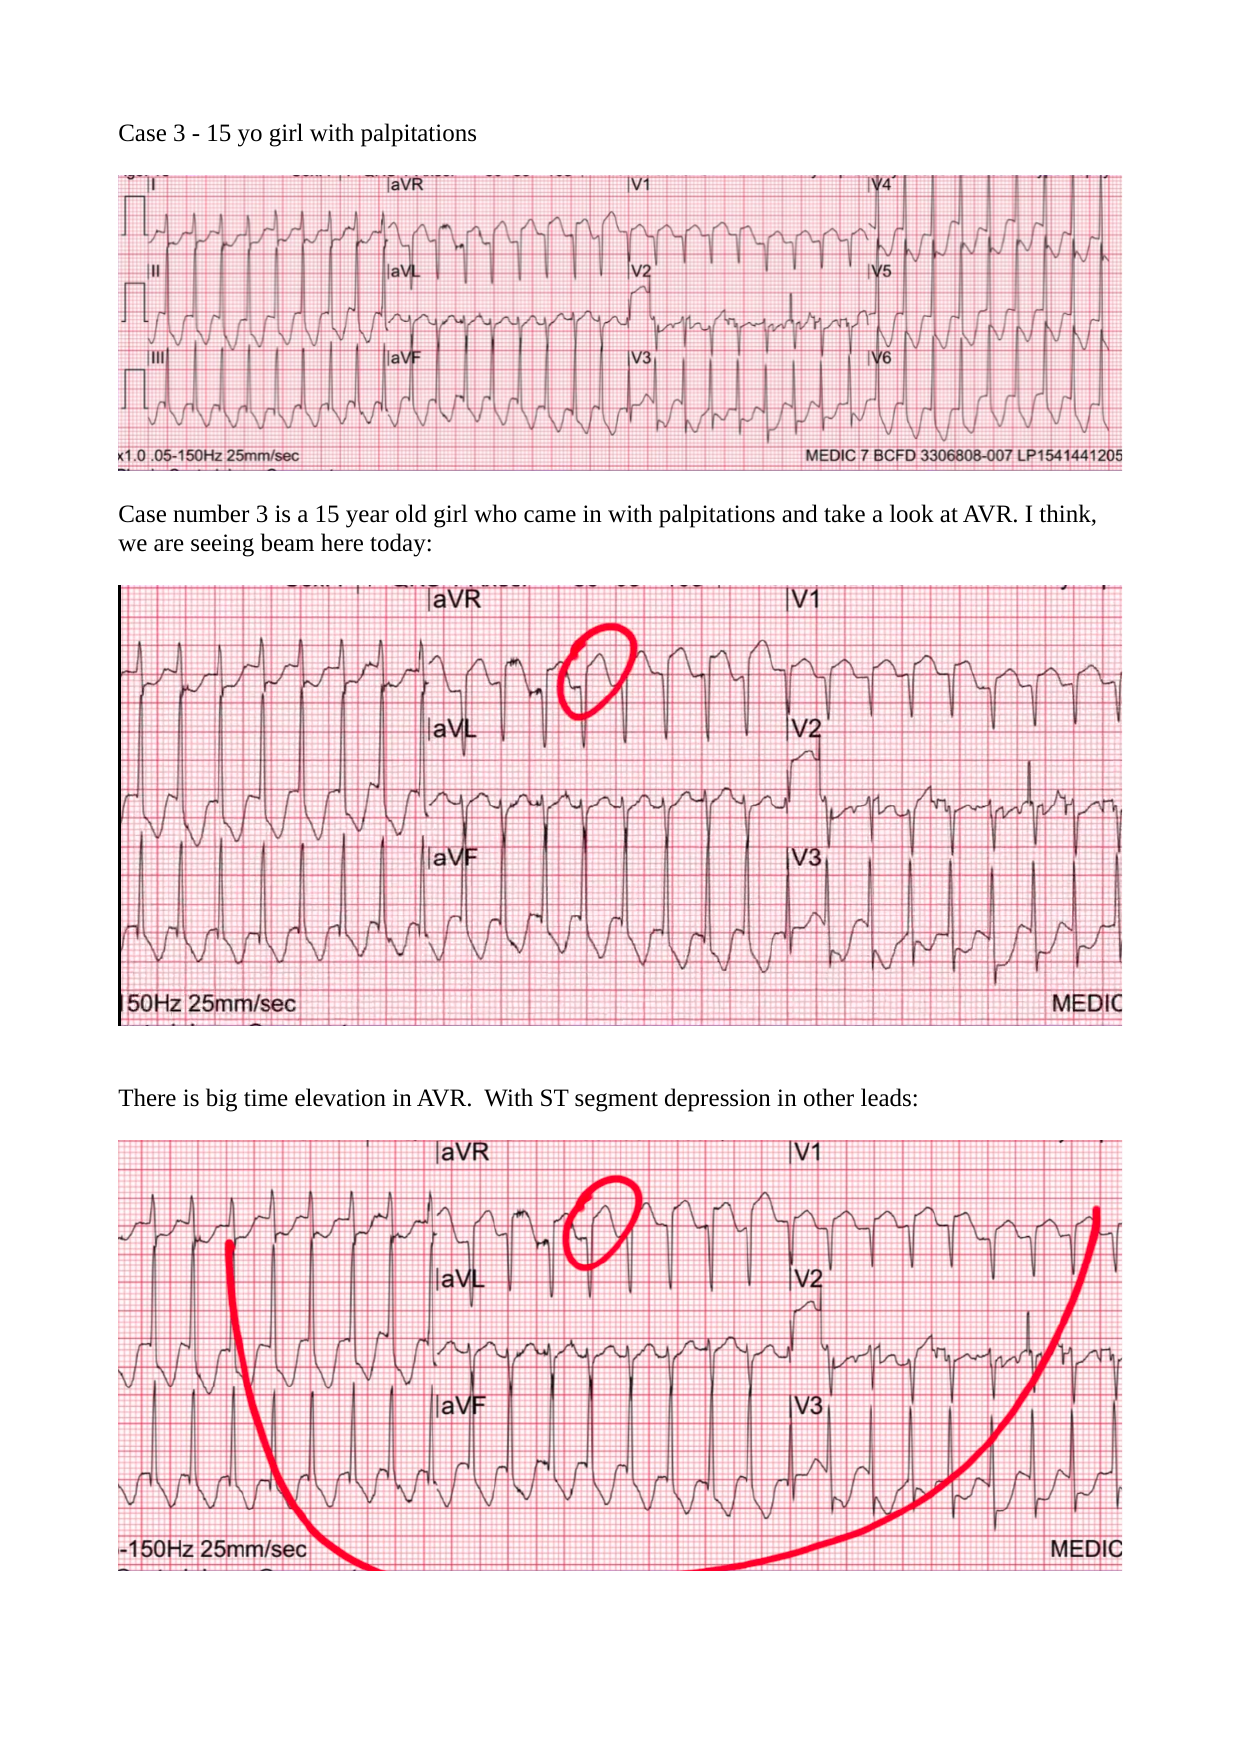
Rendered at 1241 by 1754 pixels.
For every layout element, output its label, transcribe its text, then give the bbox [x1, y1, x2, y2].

picture [118, 175, 1123, 471]
picture [118, 585, 1123, 1026]
text Case 3 - 15 yo girl with palpitations [118, 118, 1122, 147]
text There is big time elevation in AVR. With ST segment depression in other leads: [118, 1083, 1122, 1111]
picture [118, 1140, 1123, 1571]
text Case number 3 is a 15 year old girl who came in with palpitations and take a look at AVR. I think, we are seeing beam here today: [118, 499, 1122, 557]
